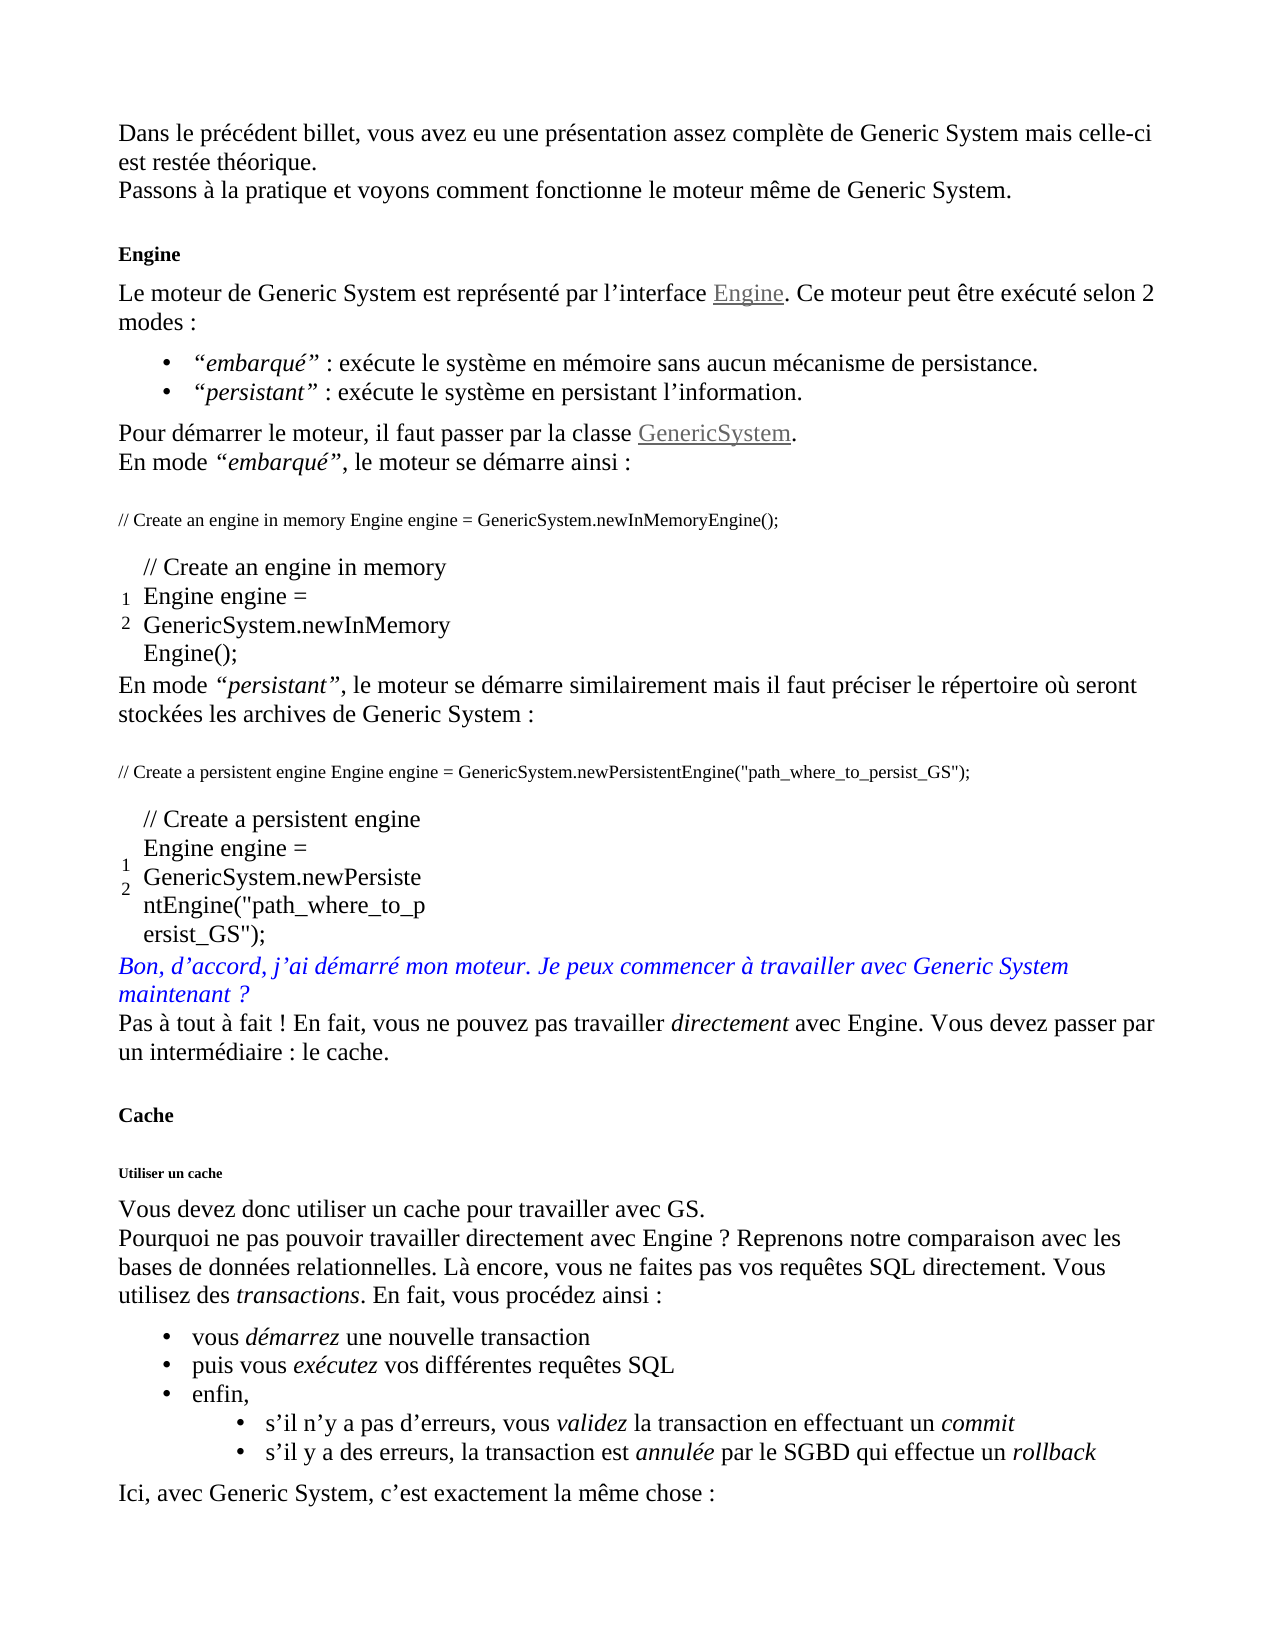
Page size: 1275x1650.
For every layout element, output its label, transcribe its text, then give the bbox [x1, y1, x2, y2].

list puis vous exécutez vos différentes requêtes SQL [162, 1350, 1157, 1379]
subtitle Cache [118, 1103, 1157, 1127]
text Vous devez donc utiliser un cache pour travailler avec GS. Pourquoi ne pas pouvoir travailler directement avec Engine ? Reprenons notre comparaison avec les bases de données relationnelles. Là encore, vous ne faites pas vos requêtes SQL directement. Vous utilisez des transactions. En fait, vous procédez ainsi : [118, 1194, 1157, 1309]
text // Create a persistent engine Engine engine = GenericSystem.newPersistentEngine("path_where_to_persist_GS"); [118, 759, 1157, 782]
list “persistant” : exécute le système en persistant l’information. [162, 377, 1157, 406]
subtitle Engine [118, 242, 1157, 266]
list s’il n’y a pas d’erreurs, vous validez la transaction en effectuant un commit [236, 1408, 1157, 1437]
text Le moteur de Generic System est représenté par l’interface Engine. Ce moteur peut être exécuté selon 2 modes : [118, 278, 1157, 336]
table_header // Create a persistent engine Engine engine = GenericSystem.newPersistentEngine("path_where_to_persist_GS"); [140, 801, 431, 951]
list s’il y a des erreurs, la transaction est annulée par le SGBD qui effectue un rollback [236, 1437, 1157, 1465]
text Dans le précédent billet, vous avez eu une présentation assez complète de Generic System mais celle-ci est restée théorique. Passons à la pratique et voyons comment fonctionne le moteur même de Generic System. [118, 118, 1157, 204]
table_header // Create an engine in memory Engine engine = GenericSystem.newInMemoryEngine(); [140, 549, 456, 670]
text Pour démarrer le moteur, il faut passer par la classe GenericSystem. En mode “embarqué”, le moteur se démarre ainsi : [118, 418, 1157, 476]
list vous démarrez une nouvelle transaction [162, 1322, 1157, 1350]
list “embarqué” : exécute le système en mémoire sans aucun mécanisme de persistance. [162, 348, 1157, 377]
text En mode “persistant”, le moteur se démarre similairement mais il faut préciser le répertoire où seront stockées les archives de Generic System : [118, 670, 1157, 728]
subtitle Utiliser un cache [118, 1165, 1157, 1182]
text Ici, avec Generic System, c’est exactement la même chose : [118, 1478, 1157, 1507]
text Bon, d’accord, j’ai démarré mon moteur. Je peux commencer à travailler avec Generic System maintenant ? Pas à tout à fait ! En fait, vous ne pouvez pas travailler directement avec Engine. Vous devez passer par un intermédiaire : le cache. [118, 951, 1157, 1066]
table_header 1 2 [118, 549, 140, 670]
table_header 1 2 [118, 801, 140, 951]
text // Create an engine in memory Engine engine = GenericSystem.newInMemoryEngine(); [118, 507, 1157, 531]
list enfin, [162, 1379, 1157, 1408]
